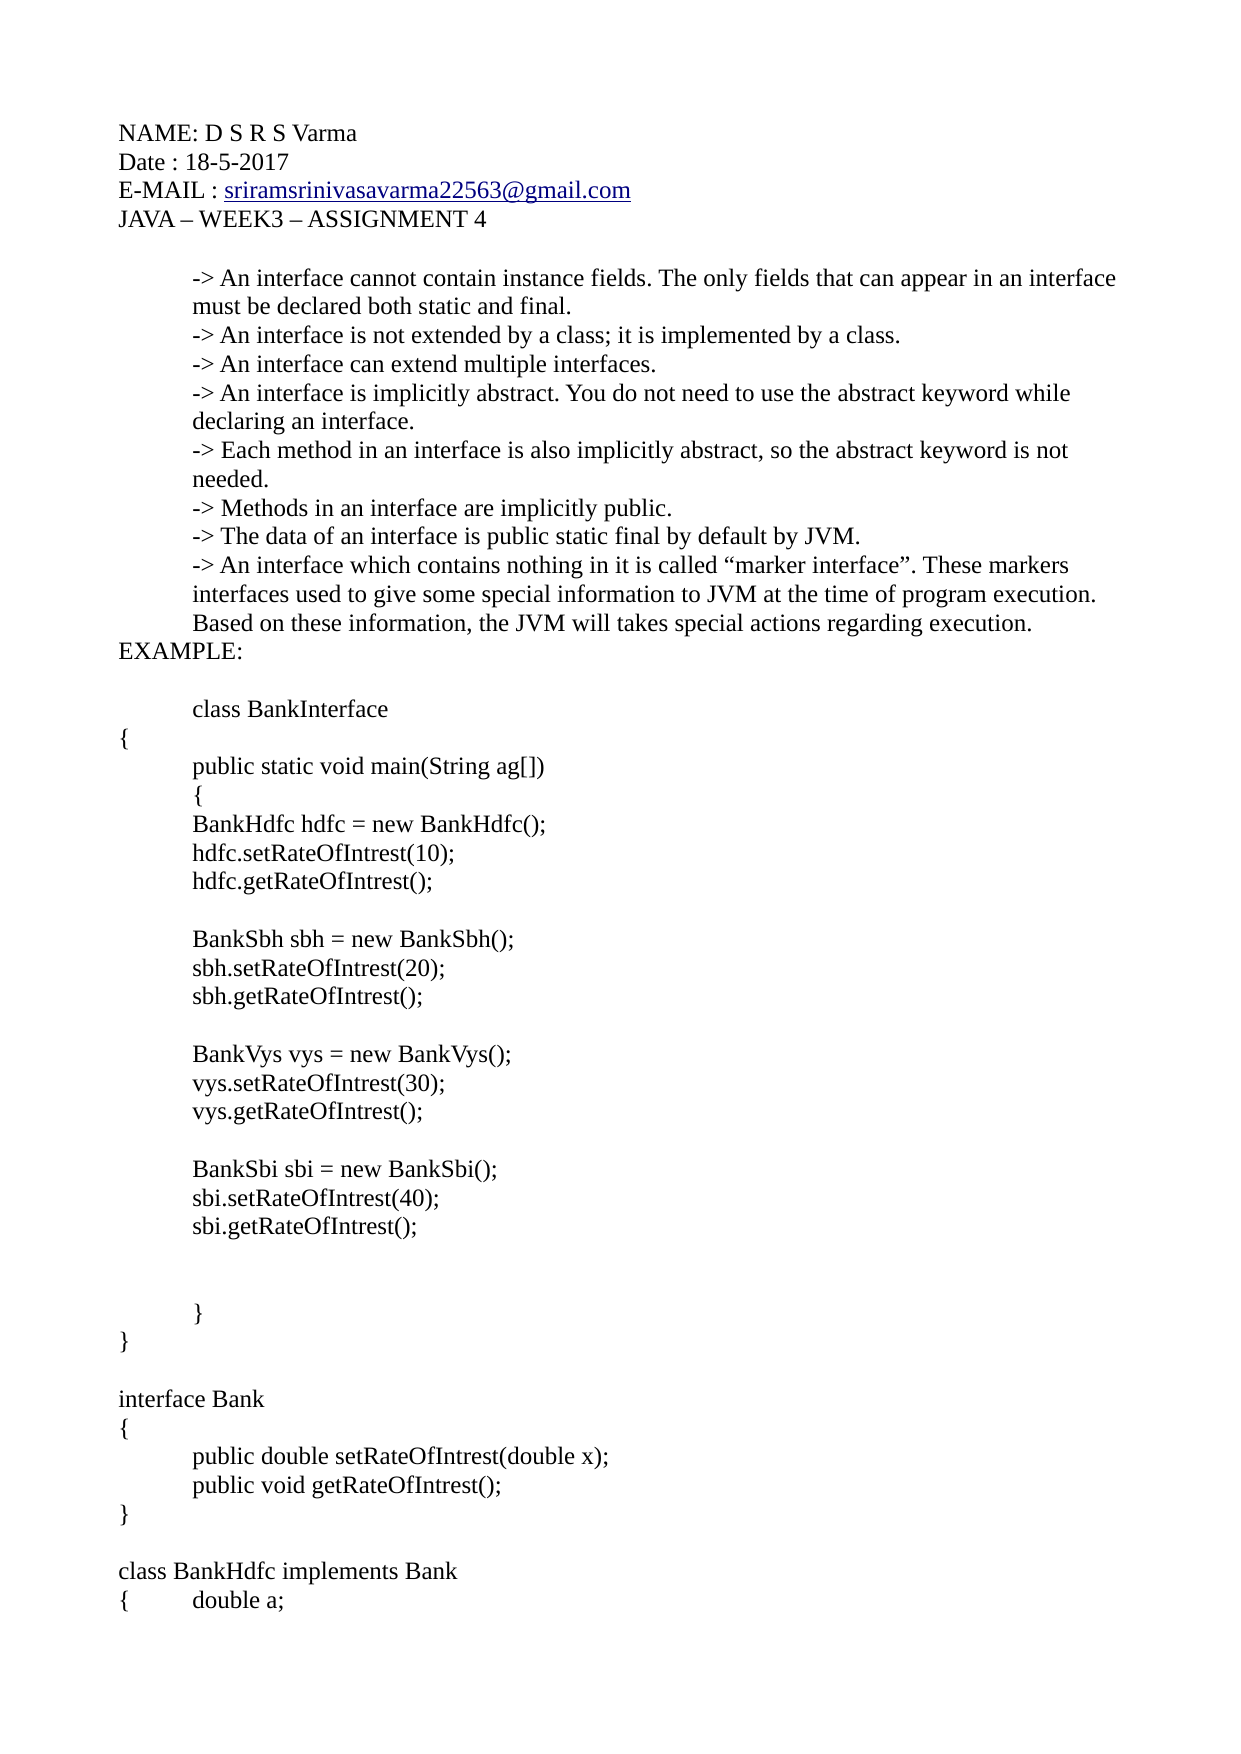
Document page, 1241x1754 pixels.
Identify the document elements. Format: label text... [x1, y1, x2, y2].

text interface Bank [118, 1384, 1122, 1413]
text -> An interface can extend multiple interfaces. [118, 349, 1122, 378]
text sbi.getRateOfIntrest(); [118, 1211, 1122, 1240]
text BankVys vys = new BankVys(); [118, 1039, 1122, 1068]
text -> An interface is not extended by a class; it is implemented by a class. [118, 320, 1122, 349]
text sbi.setRateOfIntrest(40); [118, 1183, 1122, 1211]
text EXAMPLE: [118, 636, 1122, 665]
text -> An interface which contains nothing in it is called “marker interface”. These markers interfaces used to give some special information to JVM at the time of program execution. Based on these information, the JVM will takes special actions regarding execution. [118, 550, 1122, 636]
text sbh.getRateOfIntrest(); [118, 981, 1122, 1010]
text -> An interface is implicitly abstract. You do not need to use the abstract keyword while declaring an interface. [118, 378, 1122, 435]
text hdfc.getRateOfIntrest(); [118, 866, 1122, 895]
text class BankInterface [118, 694, 1122, 723]
text { double a; [118, 1585, 1122, 1614]
text -> The data of an interface is public static final by default by JVM. [118, 521, 1122, 550]
text BankSbi sbi = new BankSbi(); [118, 1154, 1122, 1183]
text -> Methods in an interface are implicitly public. [118, 493, 1122, 521]
text { [118, 723, 1122, 751]
text hdfc.setRateOfIntrest(10); [118, 838, 1122, 866]
text { [118, 780, 1122, 809]
text } [118, 1298, 1122, 1326]
text } [118, 1326, 1122, 1355]
text public static void main(String ag[]) [118, 751, 1122, 780]
text vys.setRateOfIntrest(30); [118, 1068, 1122, 1096]
text class BankHdfc implements Bank [118, 1556, 1122, 1585]
text -> An interface cannot contain instance fields. The only fields that can appear in an interface must be declared both static and final. [118, 263, 1122, 320]
text BankSbh sbh = new BankSbh(); [118, 924, 1122, 953]
text { [118, 1413, 1122, 1441]
text BankHdfc hdfc = new BankHdfc(); [118, 809, 1122, 838]
text public double setRateOfIntrest(double x); [118, 1441, 1122, 1470]
text public void getRateOfIntrest(); [118, 1470, 1122, 1499]
text -> Each method in an interface is also implicitly abstract, so the abstract keyword is not needed. [118, 435, 1122, 493]
text sbh.setRateOfIntrest(20); [118, 953, 1122, 981]
text } [118, 1499, 1122, 1528]
text vys.getRateOfIntrest(); [118, 1096, 1122, 1125]
